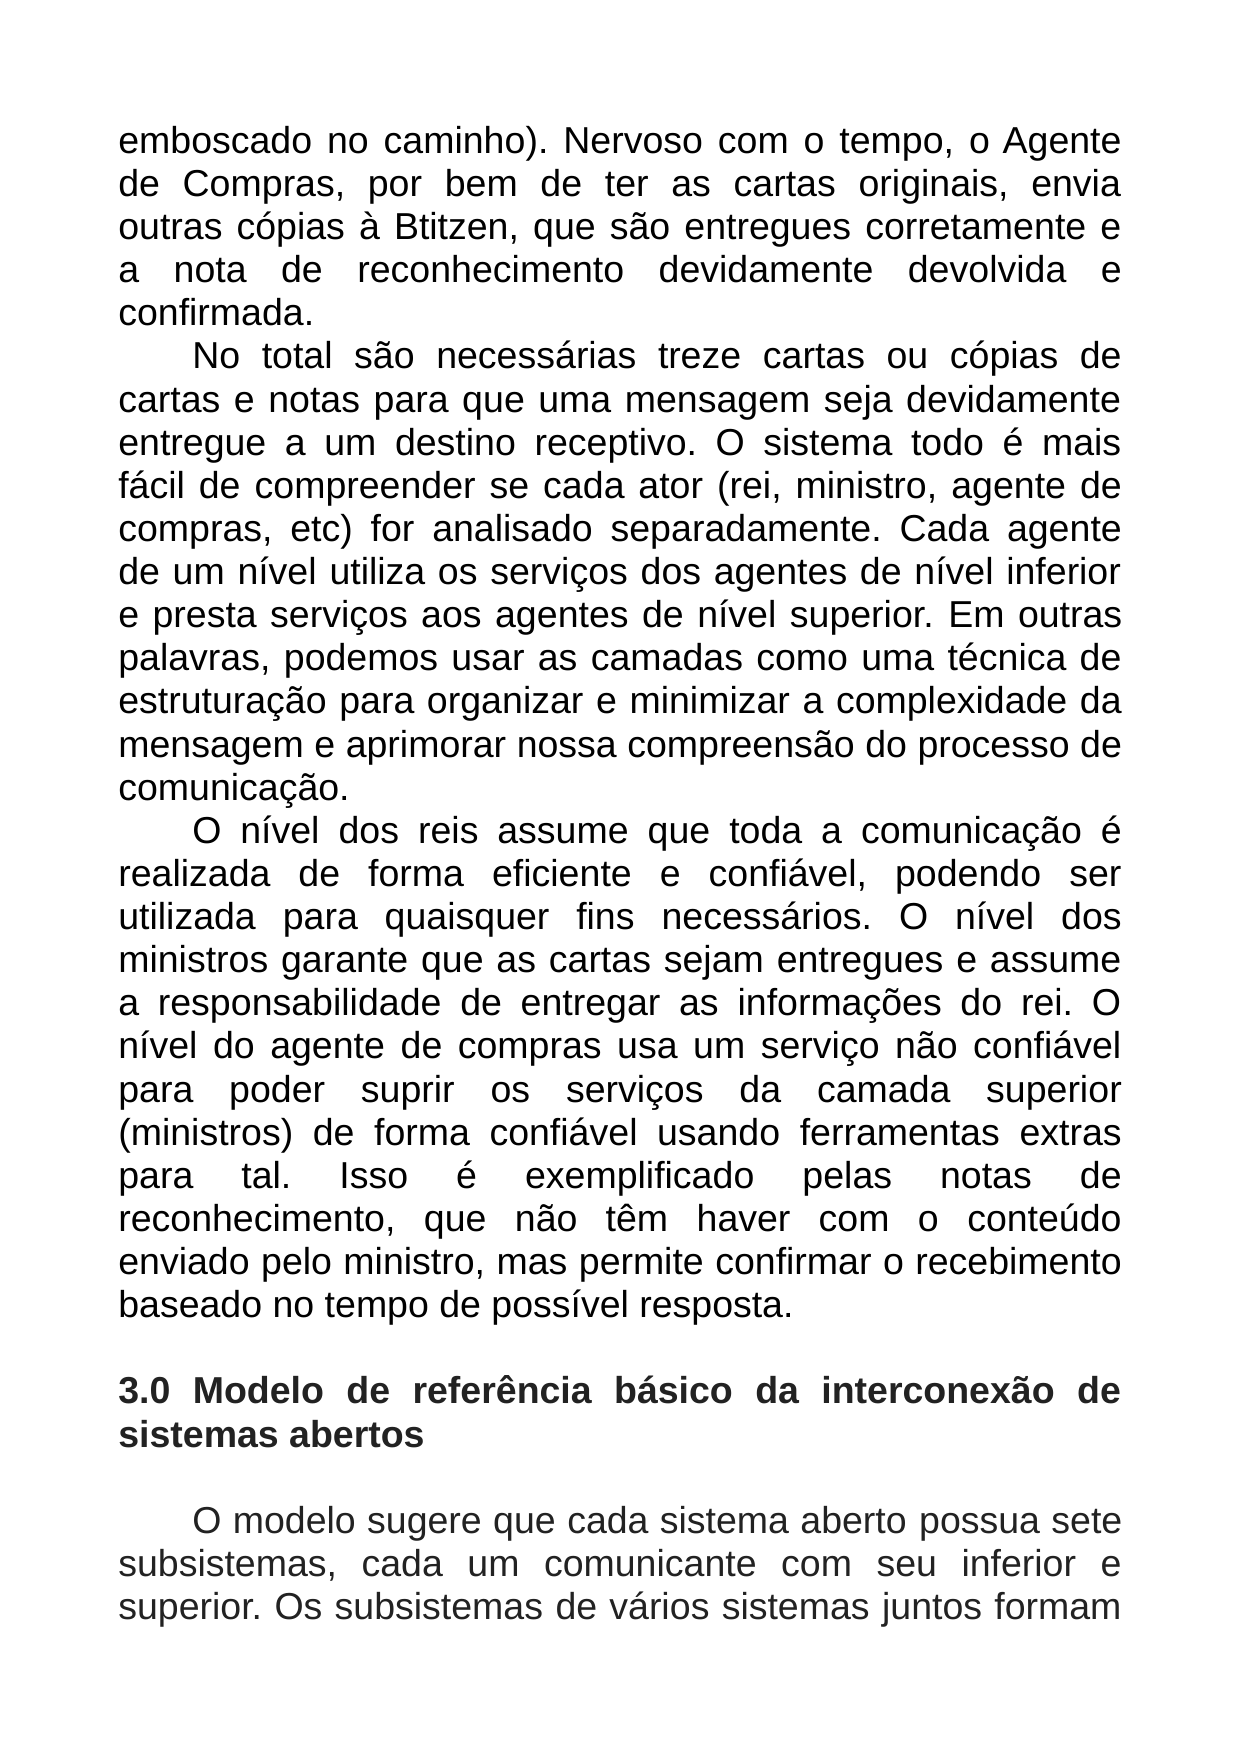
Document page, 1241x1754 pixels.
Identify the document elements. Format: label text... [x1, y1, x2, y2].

text O modelo sugere que cada sistema aberto possua sete subsistemas, cada um comunicante com seu inferior e superior. Os subsistemas de vários sistemas juntos formam [118, 1498, 1122, 1627]
text No total são necessárias treze cartas ou cópias de cartas e notas para que uma mensagem seja devidamente entregue a um destino receptivo. O sistema todo é mais fácil de compreender se cada ator (rei, ministro, agente de compras, etc) for analisado separadamente. Cada agente de um nível utiliza os serviços dos agentes de nível inferior e presta serviços aos agentes de nível superior. Em outras palavras, podemos usar as camadas como uma técnica de estruturação para organizar e minimizar a complexidade da mensagem e aprimorar nossa compreensão do processo de comunicação. [118, 334, 1122, 808]
text 3.0 Modelo de referência básico da interconexão de sistemas abertos [118, 1369, 1122, 1455]
text emboscado no caminho). Nervoso com o tempo, o Agente de Compras, por bem de ter as cartas originais, envia outras cópias à Btitzen, que são entregues corretamente e a nota de reconhecimento devidamente devolvida e confirmada. [118, 118, 1122, 334]
text O nível dos reis assume que toda a comunicação é realizada de forma eficiente e confiável, podendo ser utilizada para quaisquer fins necessários. O nível dos ministros garante que as cartas sejam entregues e assume a responsabilidade de entregar as informações do rei. O nível do agente de compras usa um serviço não confiável para poder suprir os serviços da camada superior (ministros) de forma confiável usando ferramentas extras para tal. Isso é exemplificado pelas notas de reconhecimento, que não têm haver com o conteúdo enviado pelo ministro, mas permite confirmar o recebimento baseado no tempo de possível resposta. [118, 808, 1122, 1326]
